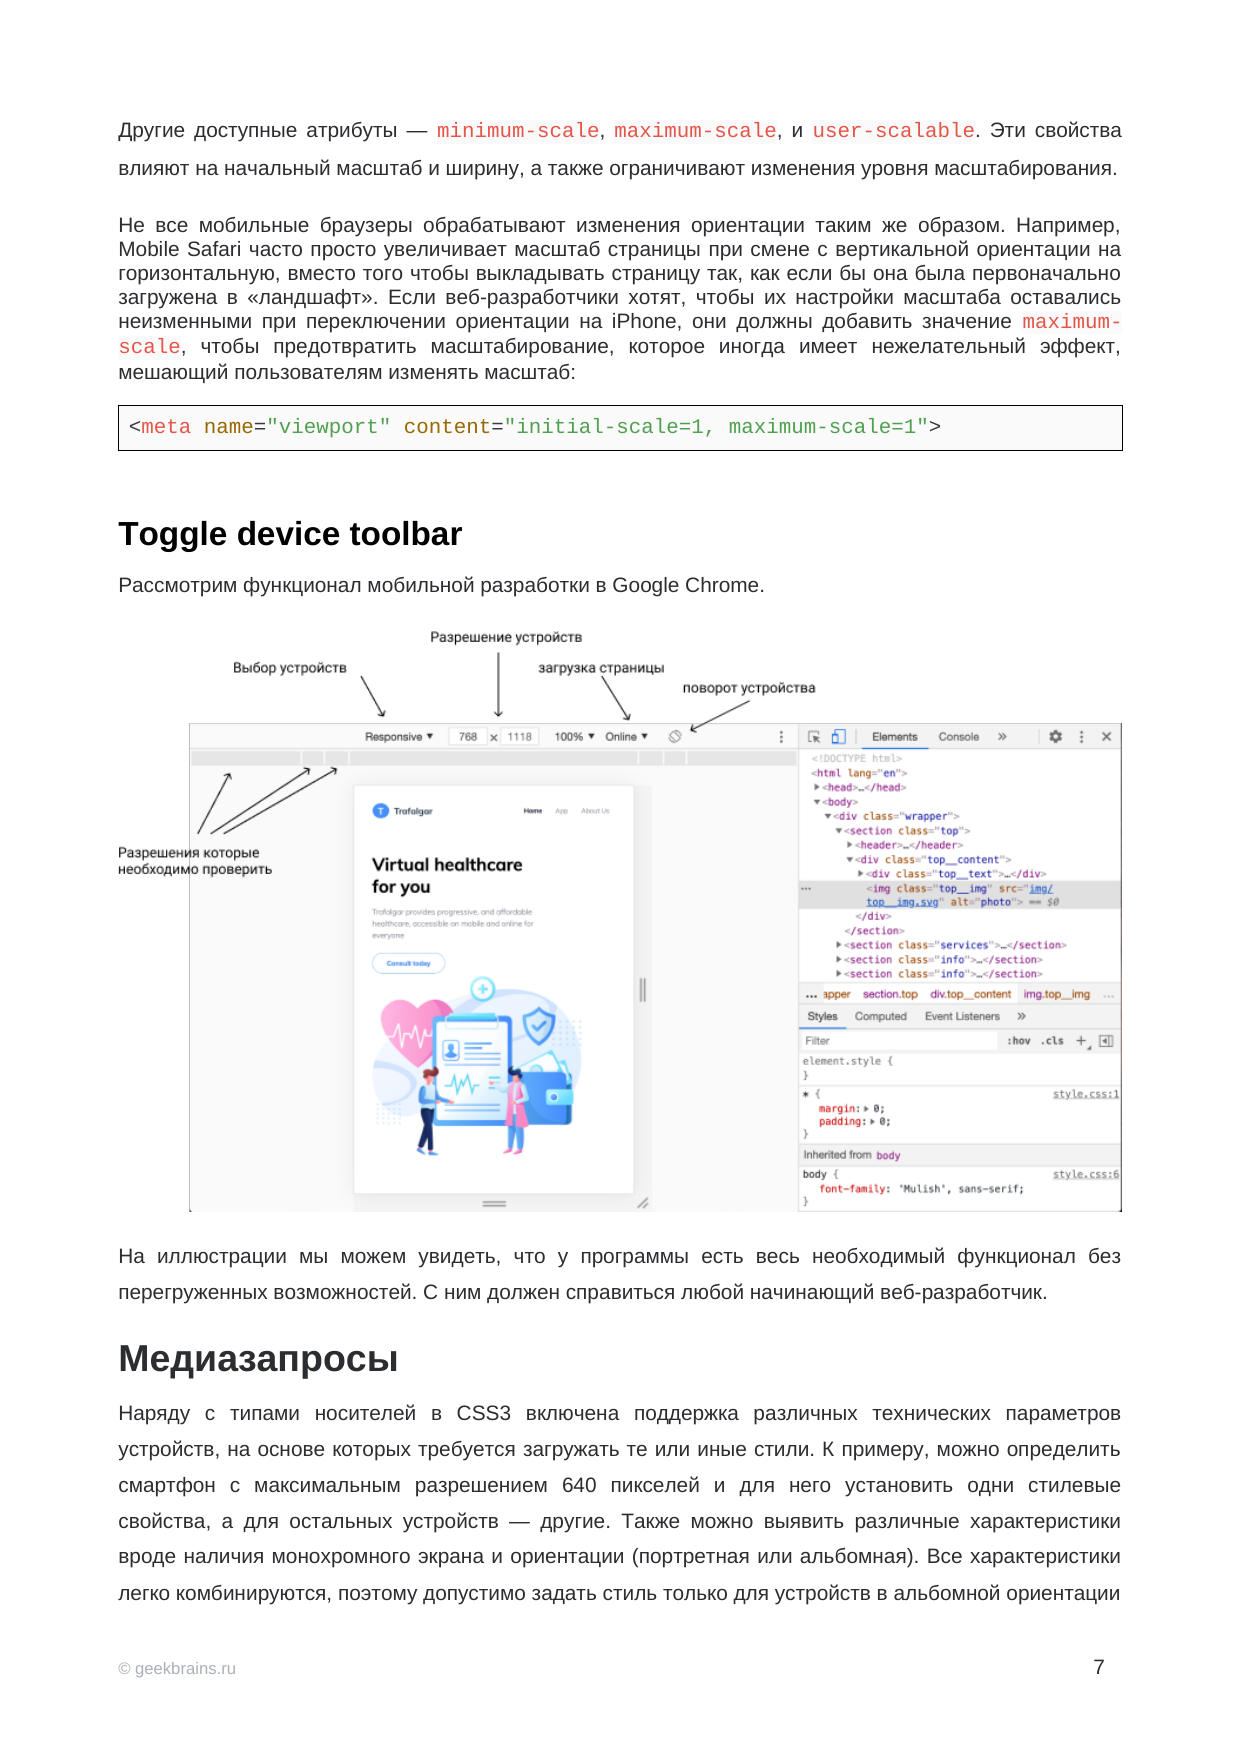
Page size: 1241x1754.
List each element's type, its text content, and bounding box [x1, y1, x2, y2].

text Рассмотрим функционал мобильной разработки в Google Chrome. [118, 573, 1122, 597]
subtitle Медиазапросы [118, 1337, 1122, 1380]
picture [118, 630, 1122, 1212]
text Не все мобильные браузеры обрабатывают изменения ориентации таким же образом. Например, Mobile Safari часто просто увеличивает масштаб страницы при смене с вертикальной ориентации на горизонтальную, вместо того чтобы выкладывать страницу так, как если бы она была первоначально загружена в «ландшафт». Если веб-разработчики хотят, чтобы их настройки масштаба оставались неизменными при переключении ориентации на iPhone, они должны добавить значение maximum-scale, чтобы предотвратить масштабирование, которое иногда имеет нежелательный эффект, мешающий пользователям изменять масштаб: [118, 213, 1122, 384]
text На иллюстрации мы можем увидеть, что у программы есть весь необходимый функционал без перегруженных возможностей. С ним должен справиться любой начинающий веб-разработчик. [118, 1244, 1122, 1304]
text Другие доступные атрибуты — minimum-scale, maximum-scale, и user-scalable. Эти свойства влияют на начальный масштаб и ширину, а также ограничивают изменения уровня масштабирования. [118, 118, 1122, 180]
subtitle Toggle device toolbar [118, 514, 1122, 552]
text Наряду с типами носителей в CSS3 включена поддержка различных технических параметров устройств, на основе которых требуется загружать те или иные стили. К примеру, можно определить смартфон с максимальным разрешением 640 пикселей и для него установить одни стилевые свойства, а для остальных устройств — другие. Также можно выявить различные характеристики вроде наличия монохромного экрана и ориентации (портретная или альбомная). Все характеристики легко комбинируются, поэтому допустимо задать стиль только для устройств в альбомной ориентации [118, 1401, 1122, 1604]
table_header <meta name="viewport" content="initial-scale=1, maximum-scale=1"> [119, 406, 1122, 450]
